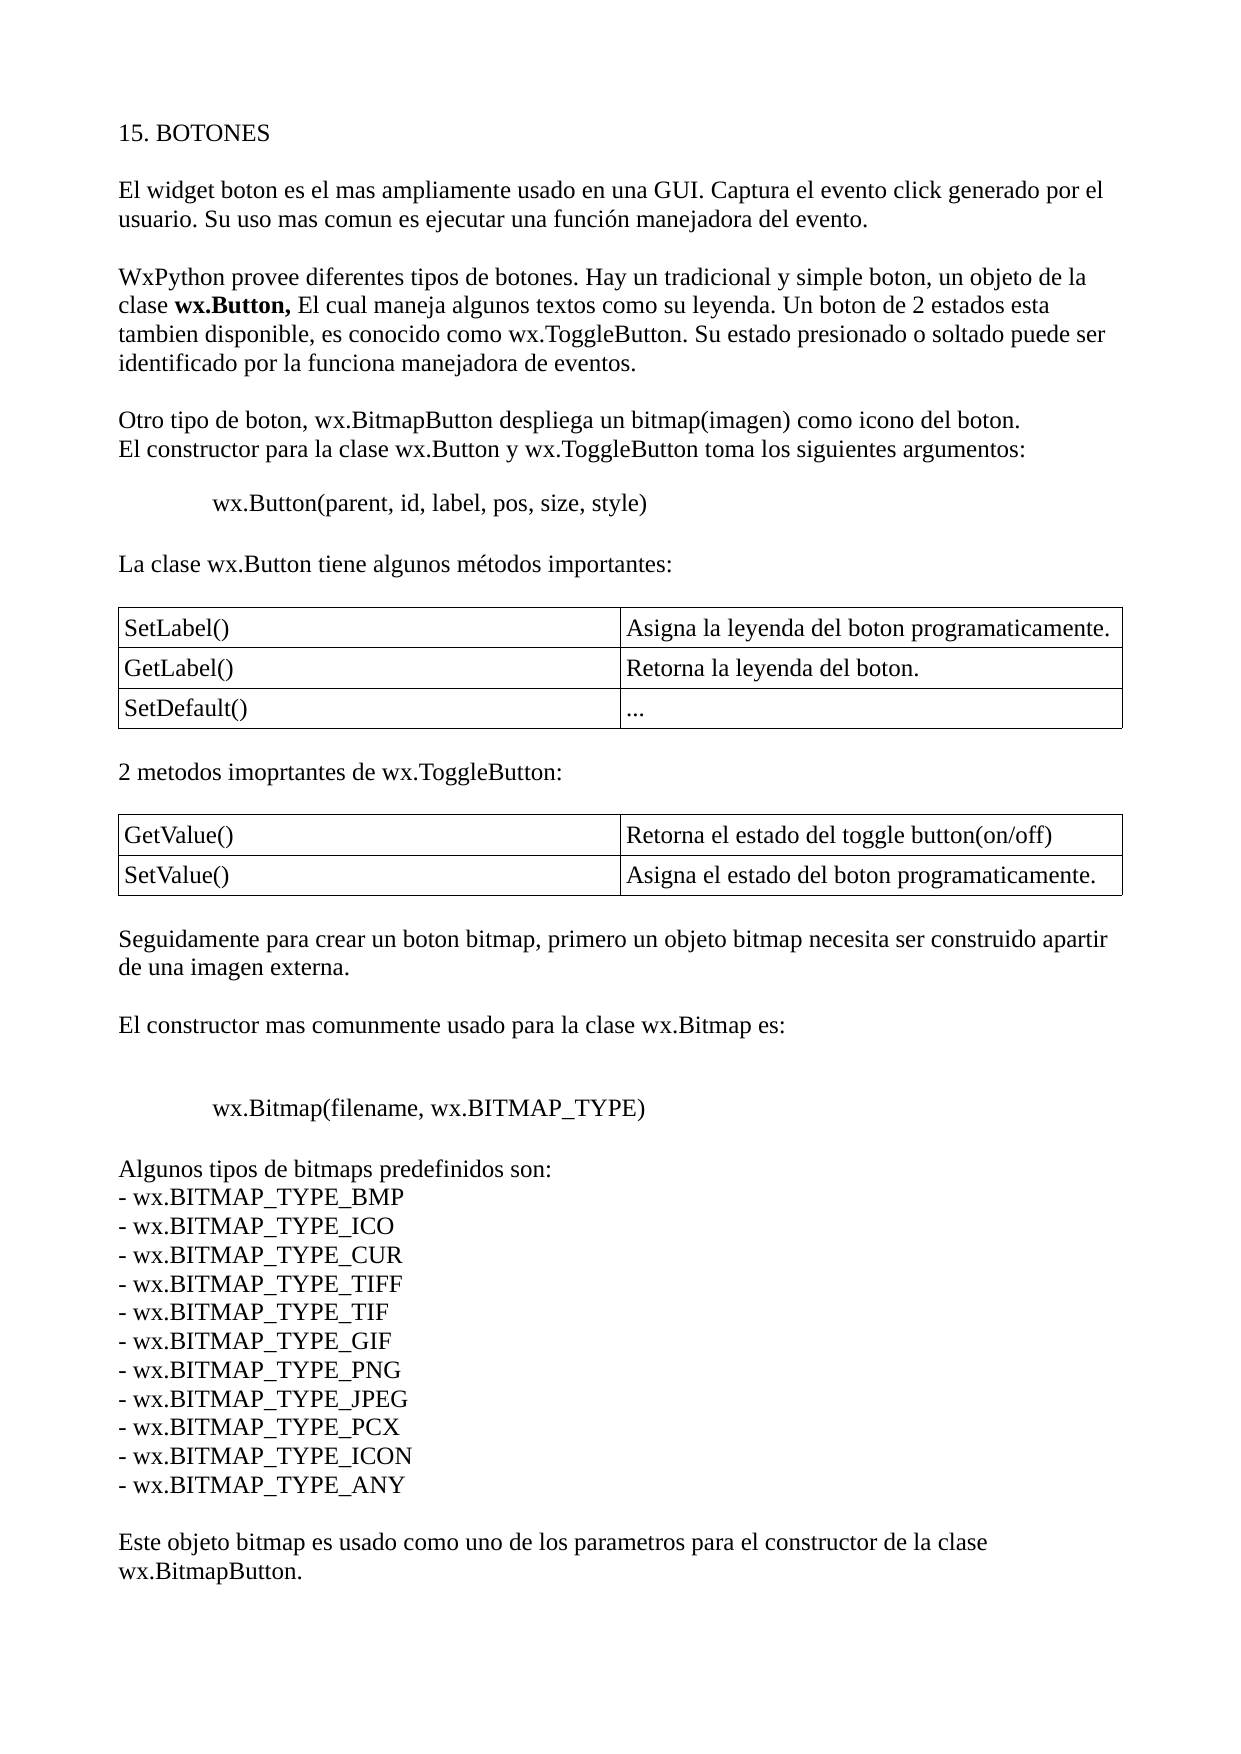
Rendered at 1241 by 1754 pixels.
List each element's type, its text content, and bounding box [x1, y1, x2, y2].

text Otro tipo de boton, wx.BitmapButton despliega un bitmap(imagen) como icono del boton. [118, 406, 1122, 434]
table_header Retorna el estado del toggle button(on/off) [621, 815, 1122, 854]
text El constructor mas comunmente usado para la clase wx.Bitmap es: [118, 1010, 1122, 1039]
table_cell Retorna la leyenda del boton. [621, 648, 1122, 687]
table_header SetLabel() [119, 608, 620, 647]
text La clase wx.Button tiene algunos métodos importantes: [118, 549, 1122, 578]
text Este objeto bitmap es usado como uno de los parametros para el constructor de la clase wx.BitmapButton. [118, 1527, 1122, 1585]
text - wx.BITMAP_TYPE_JPEG [118, 1384, 1122, 1412]
text - wx.BITMAP_TYPE_BMP [118, 1182, 1122, 1211]
text - wx.BITMAP_TYPE_ICON [118, 1441, 1122, 1470]
text Seguidamente para crear un boton bitmap, primero un objeto bitmap necesita ser construido apartir de una imagen externa. [118, 924, 1122, 981]
text - wx.BITMAP_TYPE_TIF [118, 1297, 1122, 1326]
text WxPython provee diferentes tipos de botones. Hay un tradicional y simple boton, un objeto de la clase wx.Button, El cual maneja algunos textos como su leyenda. Un boton de 2 estados esta tambien disponible, es conocido como wx.ToggleButton. Su estado presionado o soltado puede ser identificado por la funciona manejadora de eventos. [118, 262, 1122, 377]
table_cell SetDefault() [119, 689, 620, 728]
text 15. BOTONES [118, 118, 1122, 147]
text - wx.BITMAP_TYPE_PNG [118, 1355, 1122, 1384]
text - wx.BITMAP_TYPE_GIF [118, 1326, 1122, 1355]
text - wx.BITMAP_TYPE_CUR [118, 1240, 1122, 1269]
table_cell ... [621, 689, 1122, 728]
table_cell SetValue() [119, 856, 620, 895]
table_header GetValue() [119, 815, 620, 854]
table_header Asigna la leyenda del boton programaticamente. [621, 608, 1122, 647]
text El widget boton es el mas ampliamente usado en una GUI. Captura el evento click generado por el usuario. Su uso mas comun es ejecutar una función manejadora del evento. [118, 176, 1122, 233]
text - wx.BITMAP_TYPE_ICO [118, 1211, 1122, 1240]
text 2 metodos imoprtantes de wx.ToggleButton: [118, 757, 1122, 785]
text - wx.BITMAP_TYPE_PCX [118, 1412, 1122, 1441]
text Algunos tipos de bitmaps predefinidos son: [118, 1154, 1122, 1182]
text El constructor para la clase wx.Button y wx.ToggleButton toma los siguientes argumentos: [118, 434, 1122, 463]
table_cell Asigna el estado del boton programaticamente. [621, 856, 1122, 895]
text - wx.BITMAP_TYPE_TIFF [118, 1269, 1122, 1297]
table_cell GetLabel() [119, 648, 620, 687]
text - wx.BITMAP_TYPE_ANY [118, 1470, 1122, 1499]
